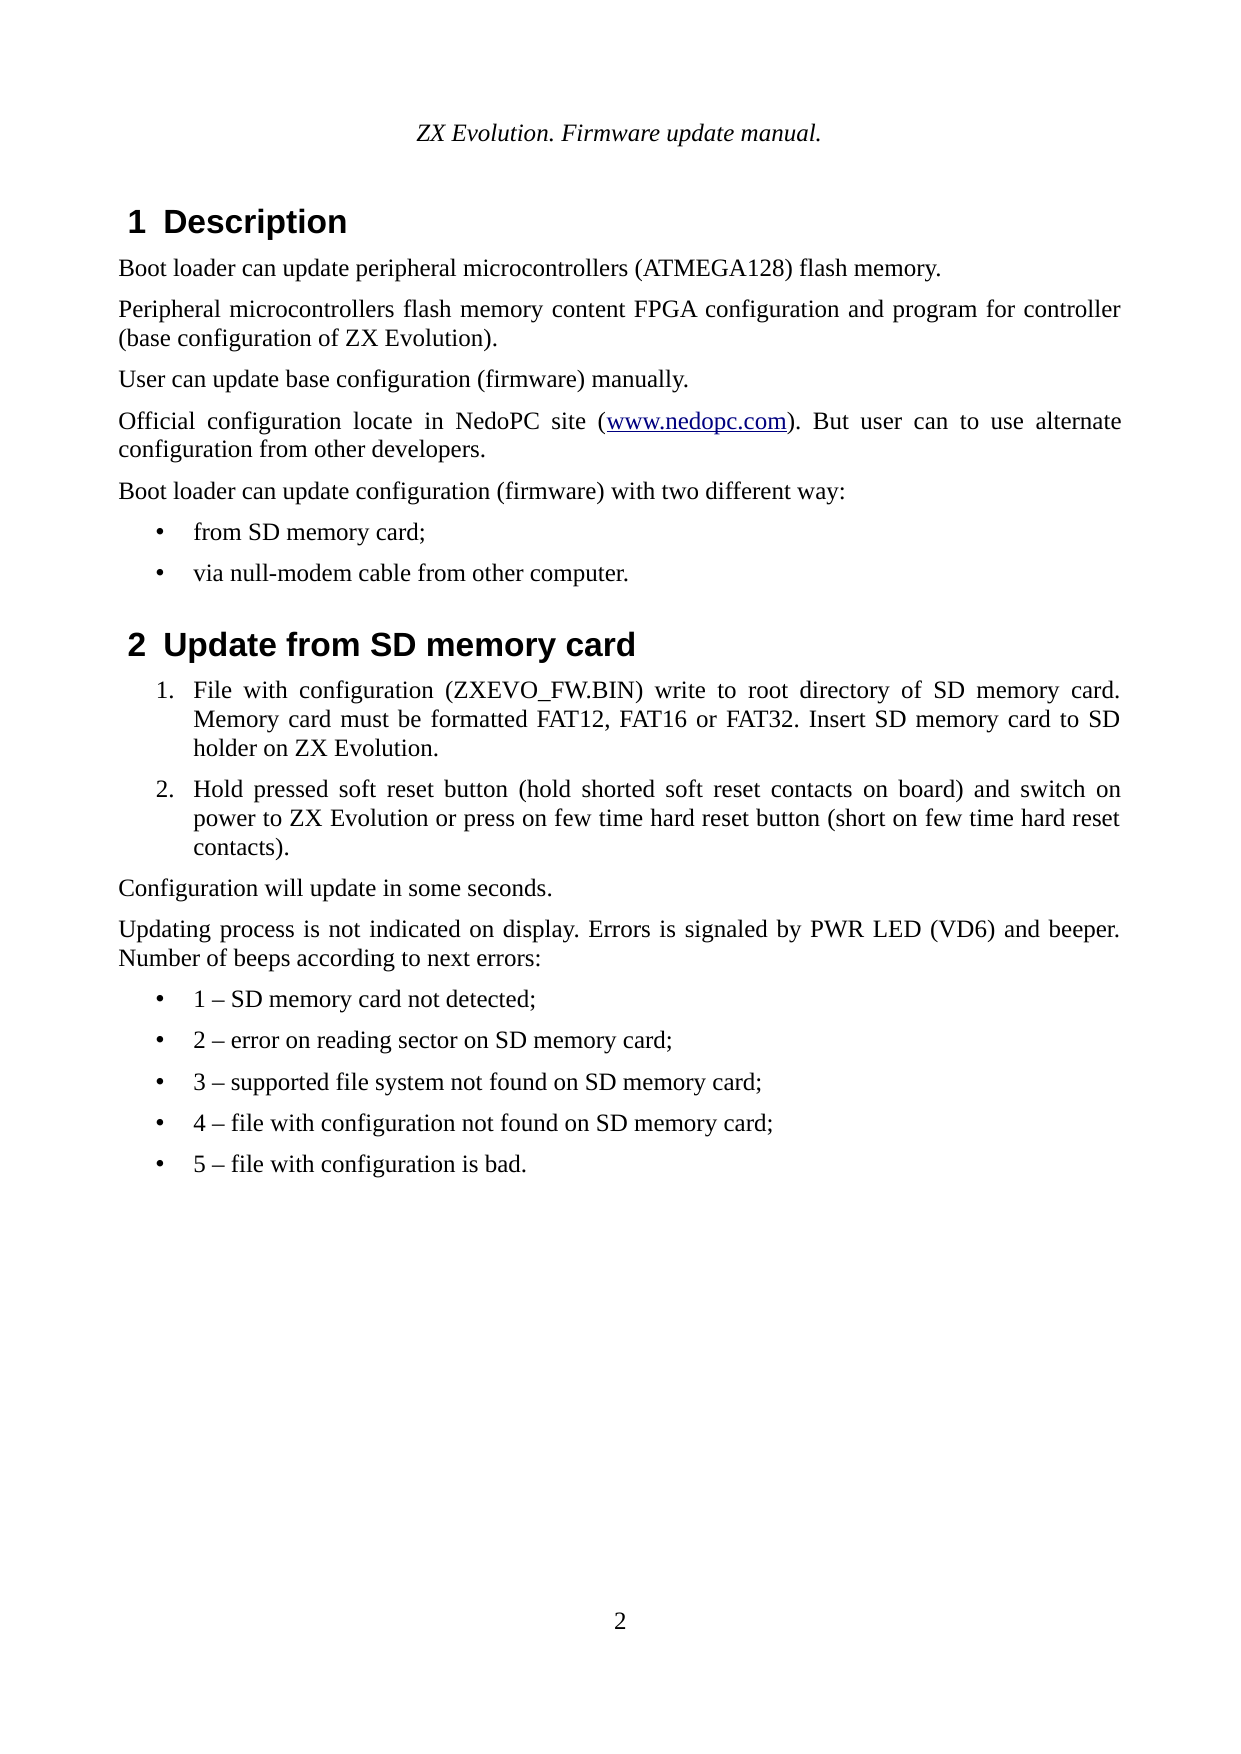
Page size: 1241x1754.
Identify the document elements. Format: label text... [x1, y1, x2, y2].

list File with configuration (ZXEVO_FW.BIN) write to root directory of SD memory card. Memory card must be formatted FAT12, FAT16 or FAT32. Insert SD memory card to SD holder on ZX Evolution. [156, 676, 1122, 762]
text Boot loader can update configuration (firmware) with two different way: [118, 476, 1122, 504]
list 3 – supported file system not found on SD memory card; [156, 1067, 1122, 1096]
text Peripheral microcontrollers flash memory content FPGA configuration and program for controller (base configuration of ZX Evolution). [118, 294, 1122, 352]
subtitle Description [118, 202, 1122, 241]
text Boot loader can update peripheral microcontrollers (ATMEGA128) flash memory. [118, 253, 1122, 282]
list 4 – file with configuration not found on SD memory card; [156, 1108, 1122, 1137]
list via null-modem cable from other computer. [156, 558, 1122, 587]
list 2 – error on reading sector on SD memory card; [156, 1026, 1122, 1054]
list from SD memory card; [156, 517, 1122, 546]
list 5 – file with configuration is bad. [156, 1149, 1122, 1178]
list 1 – SD memory card not detected; [156, 984, 1122, 1013]
text Updating process is not indicated on display. Errors is signaled by PWR LED (VD6) and beeper. Number of beeps according to next errors: [118, 914, 1122, 972]
text Official configuration locate in NedoPC site (www.nedopc.com). But user can to use alternate configuration from other developers. [118, 406, 1122, 463]
subtitle Update from SD memory card [118, 624, 1122, 663]
text Configuration will update in some seconds. [118, 873, 1122, 902]
list Hold pressed soft reset button (hold shorted soft reset contacts on board) and switch on power to ZX Evolution or press on few time hard reset button (short on few time hard reset contacts). [156, 774, 1122, 861]
text User can update base configuration (firmware) manually. [118, 364, 1122, 393]
